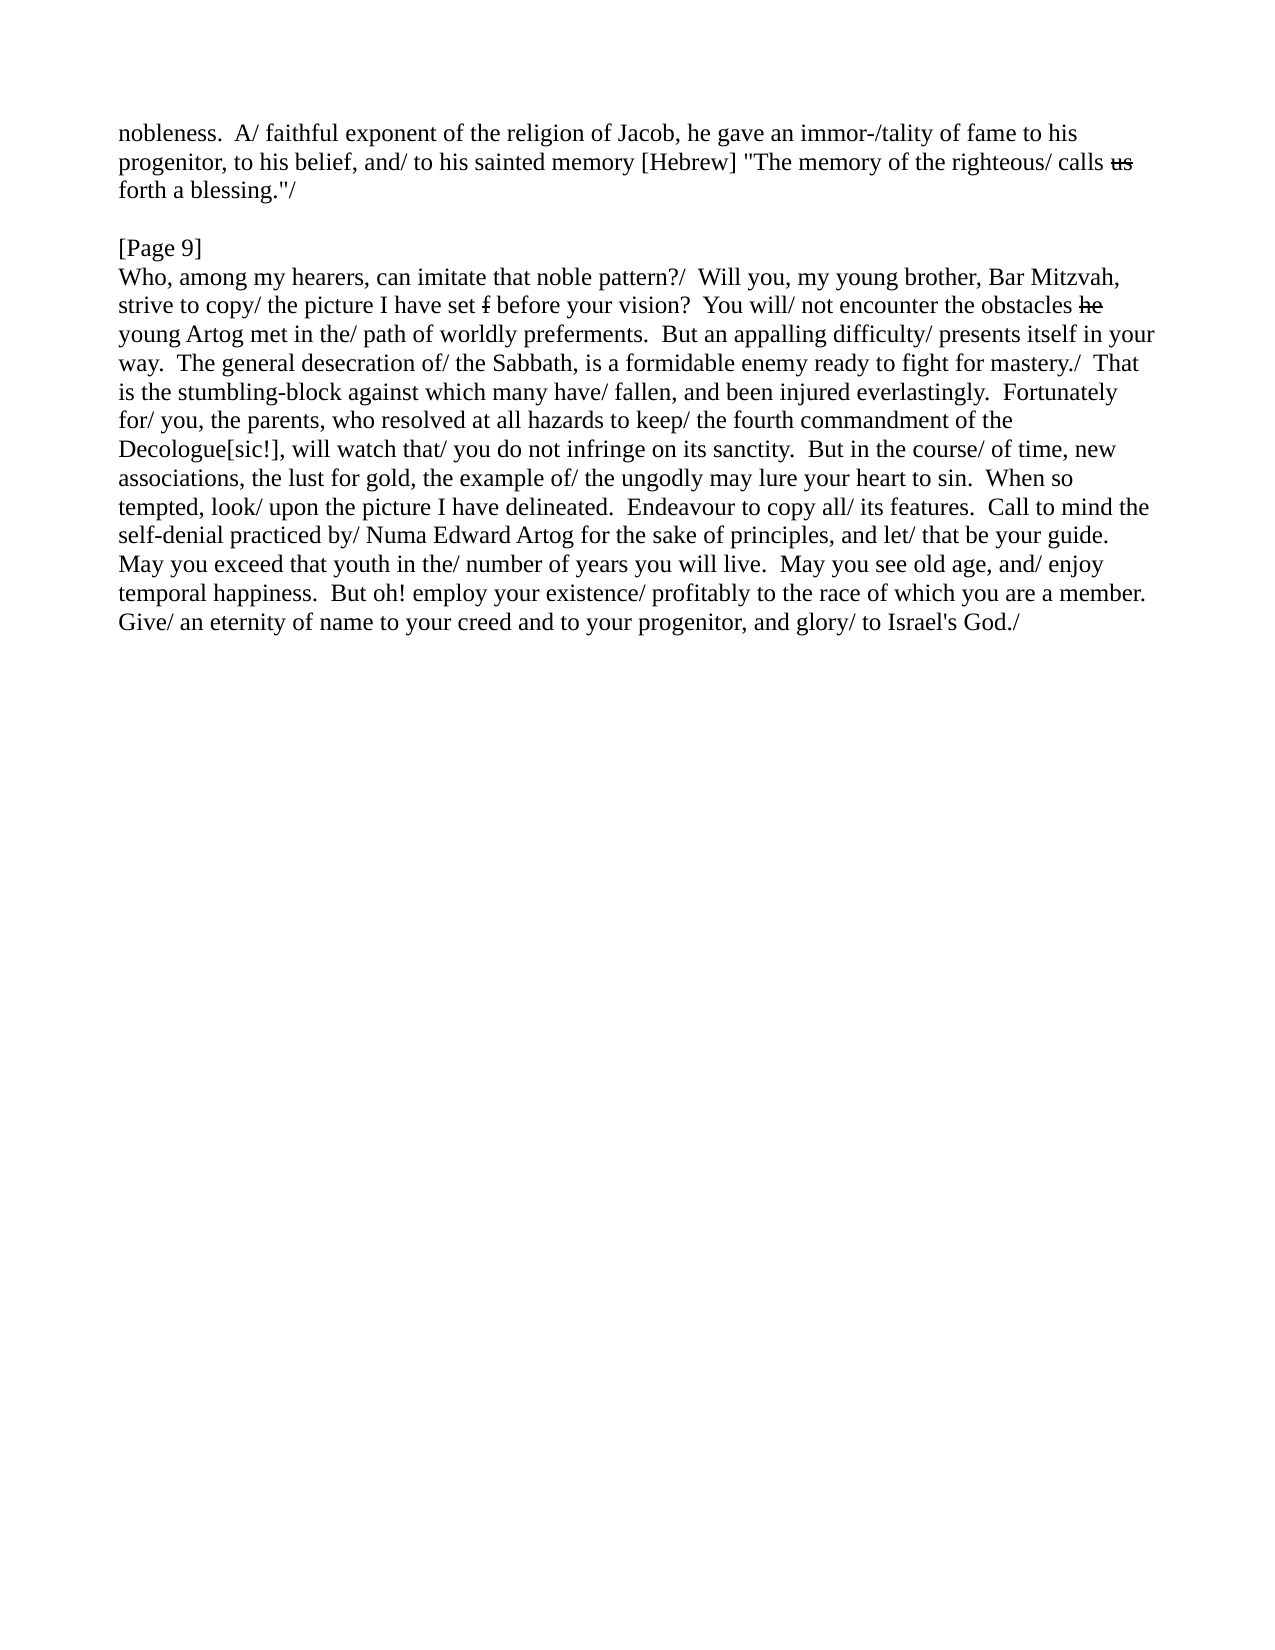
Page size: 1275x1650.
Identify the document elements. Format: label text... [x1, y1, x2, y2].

text [Page 9] [118, 233, 1157, 262]
text Who, among my hearers, can imitate that noble pattern?/ Will you, my young brother, Bar Mitzvah, strive to copy/ the picture I have set f before your vision? You will/ not encounter the obstacles he young Artog met in the/ path of worldly preferments. But an appalling difficulty/ presents itself in your way. The general desecration of/ the Sabbath, is a formidable enemy ready to fight for mastery./ That is the stumbling-block against which many have/ fallen, and been injured everlastingly. Fortunately for/ you, the parents, who resolved at all hazards to keep/ the fourth commandment of the Decologue[sic!], will watch that/ you do not infringe on its sanctity. But in the course/ of time, new associations, the lust for gold, the example of/ the ungodly may lure your heart to sin. When so tempted, look/ upon the picture I have delineated. Endeavour to copy all/ its features. Call to mind the self-denial practiced by/ Numa Edward Artog for the sake of principles, and let/ that be your guide. May you exceed that youth in the/ number of years you will live. May you see old age, and/ enjoy temporal happiness. But oh! employ your existence/ profitably to the race of which you are a member. Give/ an eternity of name to your creed and to your progenitor, and glory/ to Israel's God./ [118, 262, 1157, 636]
text nobleness. A/ faithful exponent of the religion of Jacob, he gave an immor-/tality of fame to his progenitor, to his belief, and/ to his sainted memory [Hebrew] "The memory of the righteous/ calls us forth a blessing."/ [118, 118, 1157, 204]
